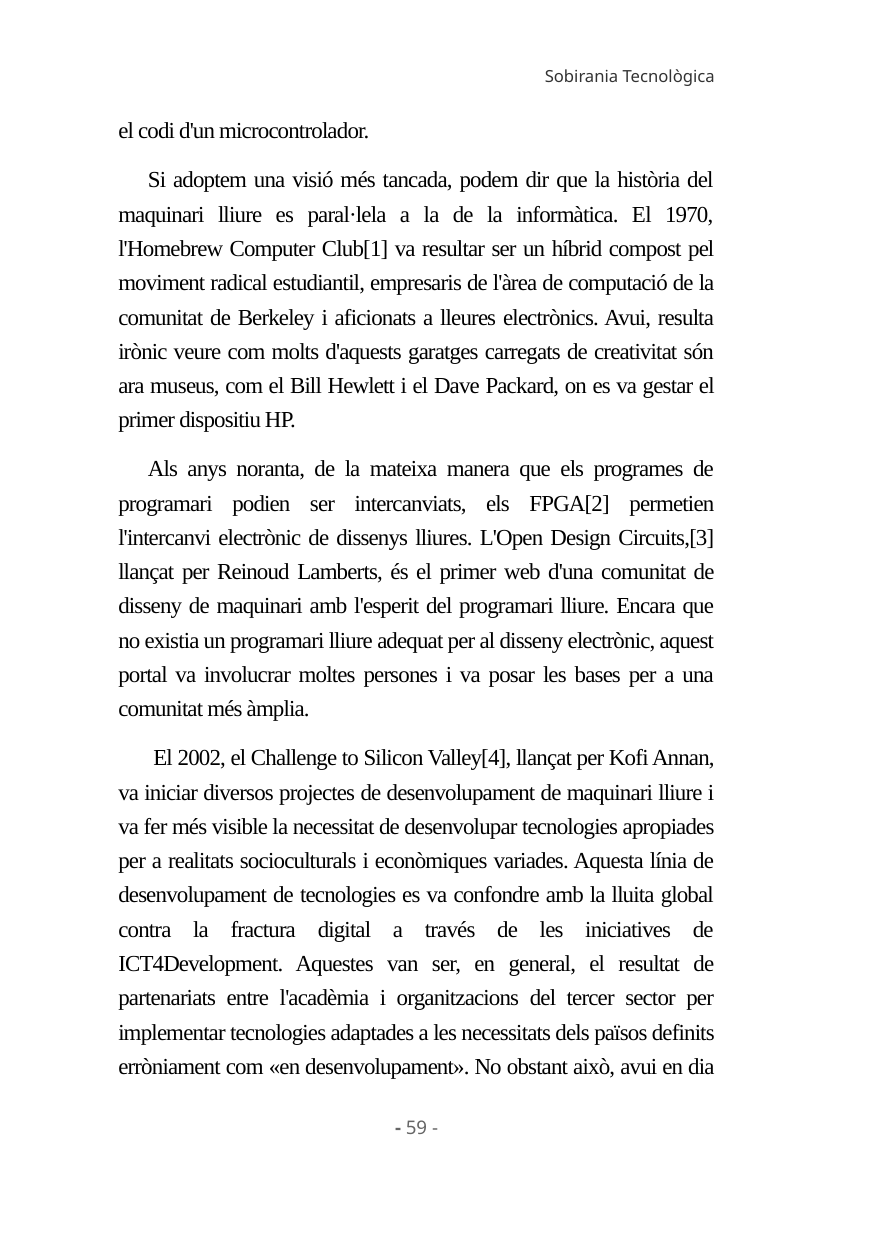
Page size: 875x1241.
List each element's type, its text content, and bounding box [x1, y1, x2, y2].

text Als anys noranta, de la mateixa manera que els programes de programari podien ser intercanviats, els FPGA[2] permetien l'intercanvi electrònic de dissenys lliures. L'Open Design Circuits,[3] llançat per Reinoud Lamberts, és el primer web d'una comunitat de disseny de maquinari amb l'esperit del programari lliure. Encara que no existia un programari lliure adequat per al disseny electrònic, aquest portal va involucrar moltes persones i va posar les bases per a una comunitat més àmplia. [118, 449, 714, 723]
text Si adoptem una visió més tancada, podem dir que la història del maquinari lliure es paral·lela a la de la informàtica. El 1970, l'Homebrew Computer Club[1] va resultar ser un híbrid compost pel moviment radical estudiantil, empresaris de l'àrea de computació de la comunitat de Berkeley i aficionats a lleures electrònics. Avui, resulta irònic veure com molts d'aquests garatges carregats de creativitat són ara museus, com el Bill Hewlett i el Dave Packard, on es va gestar el primer dispositiu HP. [118, 160, 714, 434]
text el codi d'un microcontrolador. [118, 111, 714, 146]
text El 2002, el Challenge to Silicon Valley[4], llançat per Kofi Annan, va iniciar diversos projectes de desenvolupament de maquinari lliure i va fer més visible la necessitat de desenvolupar tecnologies apropiades per a realitats socioculturals i econòmiques variades. Aquesta línia de desenvolupament de tecnologies es va confondre amb la lluita global contra la fractura digital a través de les iniciatives de ICT4Development. Aquestes van ser, en general, el resultat de partenariats entre l'acadèmia i organitzacions del tercer sector per implementar tecnologies adaptades a les necessitats dels països definits erròniament com «en desenvolupament». No obstant això, avui en dia [118, 738, 714, 1081]
